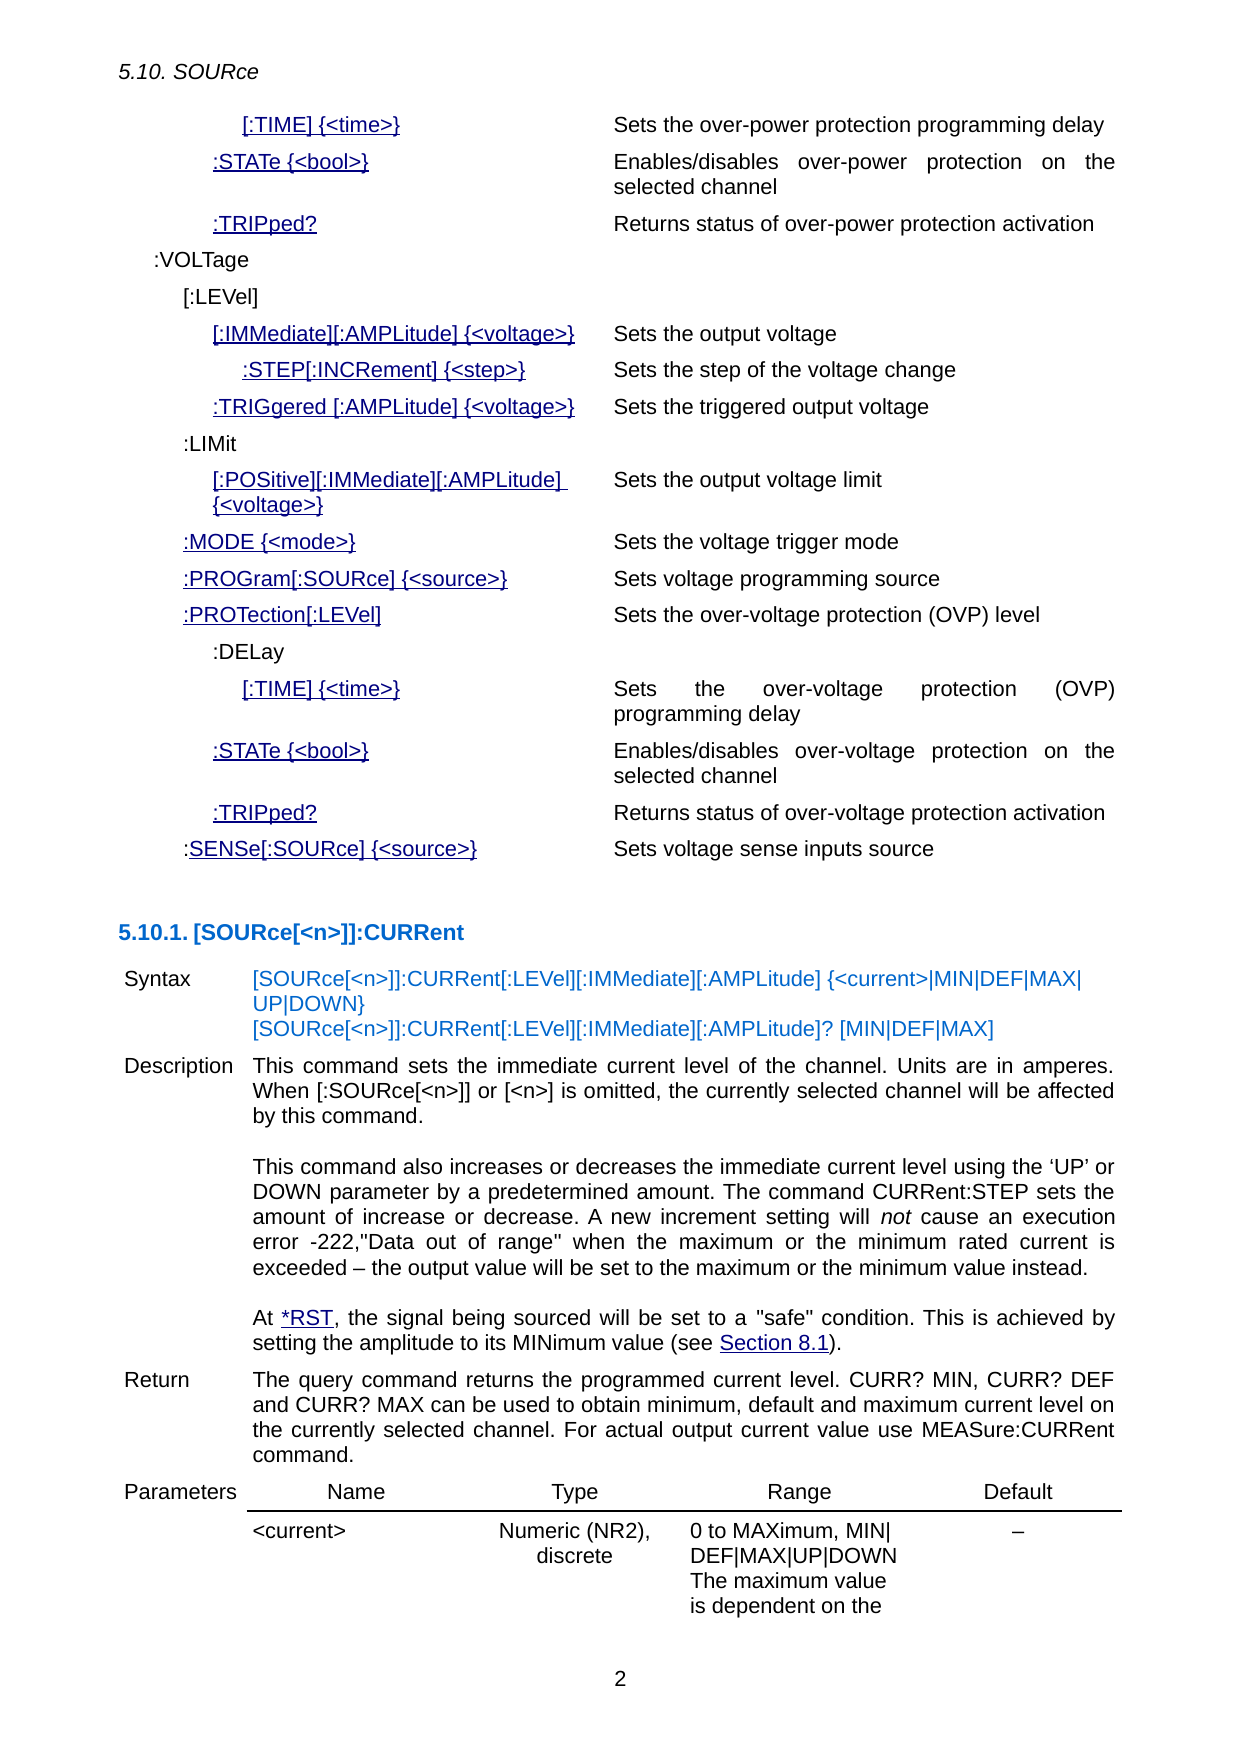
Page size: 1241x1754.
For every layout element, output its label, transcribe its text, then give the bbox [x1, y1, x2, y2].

table_cell [608, 425, 1122, 461]
table_cell 0 to MAXimum, MIN|DEF|MAX|UP|DOWN The maximum value is dependent on the [684, 1512, 914, 1624]
table_cell [:POSitive][:IMMediate][:AMPLitude] {<voltage>} [118, 461, 608, 523]
table_cell Return [118, 1361, 247, 1473]
table_cell [608, 278, 1122, 315]
table_cell This command sets the immediate current level of the channel. Units are in amperes. When [:SOURce[<n>]] or [<n>] is omitted, the currently selected channel will be affected by this command. This command also increases or decreases the immediate current level using the ‘UP’ or DOWN parameter by a predetermined amount. The command CURRent:STEP sets the amount of increase or decrease. A new increment setting will not cause an execution error -222,"Data out of range" when the maximum or the minimum rated current is exceeded – the output value will be set to the maximum or the minimum value instead. At *RST, the signal being sourced will be set to a "safe" condition. This is achieved by setting the amplitude to its MINimum value (see Section 8.1). [247, 1047, 1122, 1361]
table_cell The query command returns the programmed current level. CURR? MIN, CURR? DEF and CURR? MAX can be used to obtain minimum, default and maximum current level on the currently selected channel. For actual output current value use MEASure:CURRent command. [247, 1361, 1122, 1473]
table_cell Sets the output voltage limit [608, 461, 1122, 523]
table_cell :STATe {<bool>} [118, 143, 608, 205]
table_cell Sets voltage programming source [608, 560, 1122, 597]
table_cell Enables/disables over-power protection on the selected channel [608, 143, 1122, 205]
table_cell Sets the triggered output voltage [608, 388, 1122, 425]
table_cell :PROGram[:SOURce] {<source>} [118, 560, 608, 597]
table_cell Sets the voltage trigger mode [608, 523, 1122, 560]
table_cell :MODE {<mode>} [118, 523, 608, 560]
table_cell [:TIME] {<time>} [118, 670, 608, 732]
table_cell :VOLTage [118, 241, 608, 278]
table_cell <current> [247, 1512, 465, 1624]
table_header Syntax [118, 960, 247, 1047]
table_cell Sets the step of the voltage change [608, 351, 1122, 388]
table_cell :TRIPped? [118, 205, 608, 241]
table_cell [608, 241, 1122, 278]
table_cell Sets the over-voltage protection (OVP) programming delay [608, 670, 1122, 732]
table_cell Parameters [118, 1473, 247, 1624]
table_cell Type [465, 1473, 684, 1510]
table_cell :DELay [118, 633, 608, 670]
table_cell :PROTection[:LEVel] [118, 597, 608, 633]
table_cell Enables/disables over-voltage protection on the selected channel [608, 732, 1122, 794]
table_cell Sets the over-voltage protection (OVP) level [608, 597, 1122, 633]
table_cell :TRIPped? [118, 794, 608, 830]
table_cell [:IMMediate][:AMPLitude] {<voltage>} [118, 315, 608, 351]
table_cell Sets the output voltage [608, 315, 1122, 351]
table_cell :LIMit [118, 425, 608, 461]
table_cell Name [247, 1473, 465, 1510]
table_cell Returns status of over-voltage protection activation [608, 794, 1122, 830]
table_cell [:TIME] {<time>} [118, 106, 608, 143]
table_cell [608, 633, 1122, 670]
table_cell Numeric (NR2), discrete [465, 1512, 684, 1624]
table_header [SOURce[<n>]]:CURRent[:LEVel][:IMMediate][:AMPLitude] {<current>|MIN|DEF|MAX|UP|DOWN} [SOURce[<n>]]:CURRent[:LEVel][:IMMediate][:AMPLitude]? [MIN|DEF|MAX] [247, 960, 1122, 1047]
table_cell – [914, 1512, 1122, 1624]
table_cell Returns status of over-power protection activation [608, 205, 1122, 241]
table_cell :SENSe[:SOURce] {<source>} [118, 830, 608, 867]
table_cell Range [684, 1473, 914, 1510]
table_cell Sets the over-power protection programming delay [608, 106, 1122, 143]
table_cell Sets voltage sense inputs source [608, 830, 1122, 867]
table_cell :TRIGgered [:AMPLitude] {<voltage>} [118, 388, 608, 425]
table_cell [:LEVel] [118, 278, 608, 315]
subtitle [SOURce[<n>]]:CURRent [118, 919, 1122, 945]
table_cell :STATe {<bool>} [118, 732, 608, 794]
table_cell :STEP[:INCRement] {<step>} [118, 351, 608, 388]
table_cell Description [118, 1047, 247, 1361]
table_cell Default [914, 1473, 1122, 1510]
